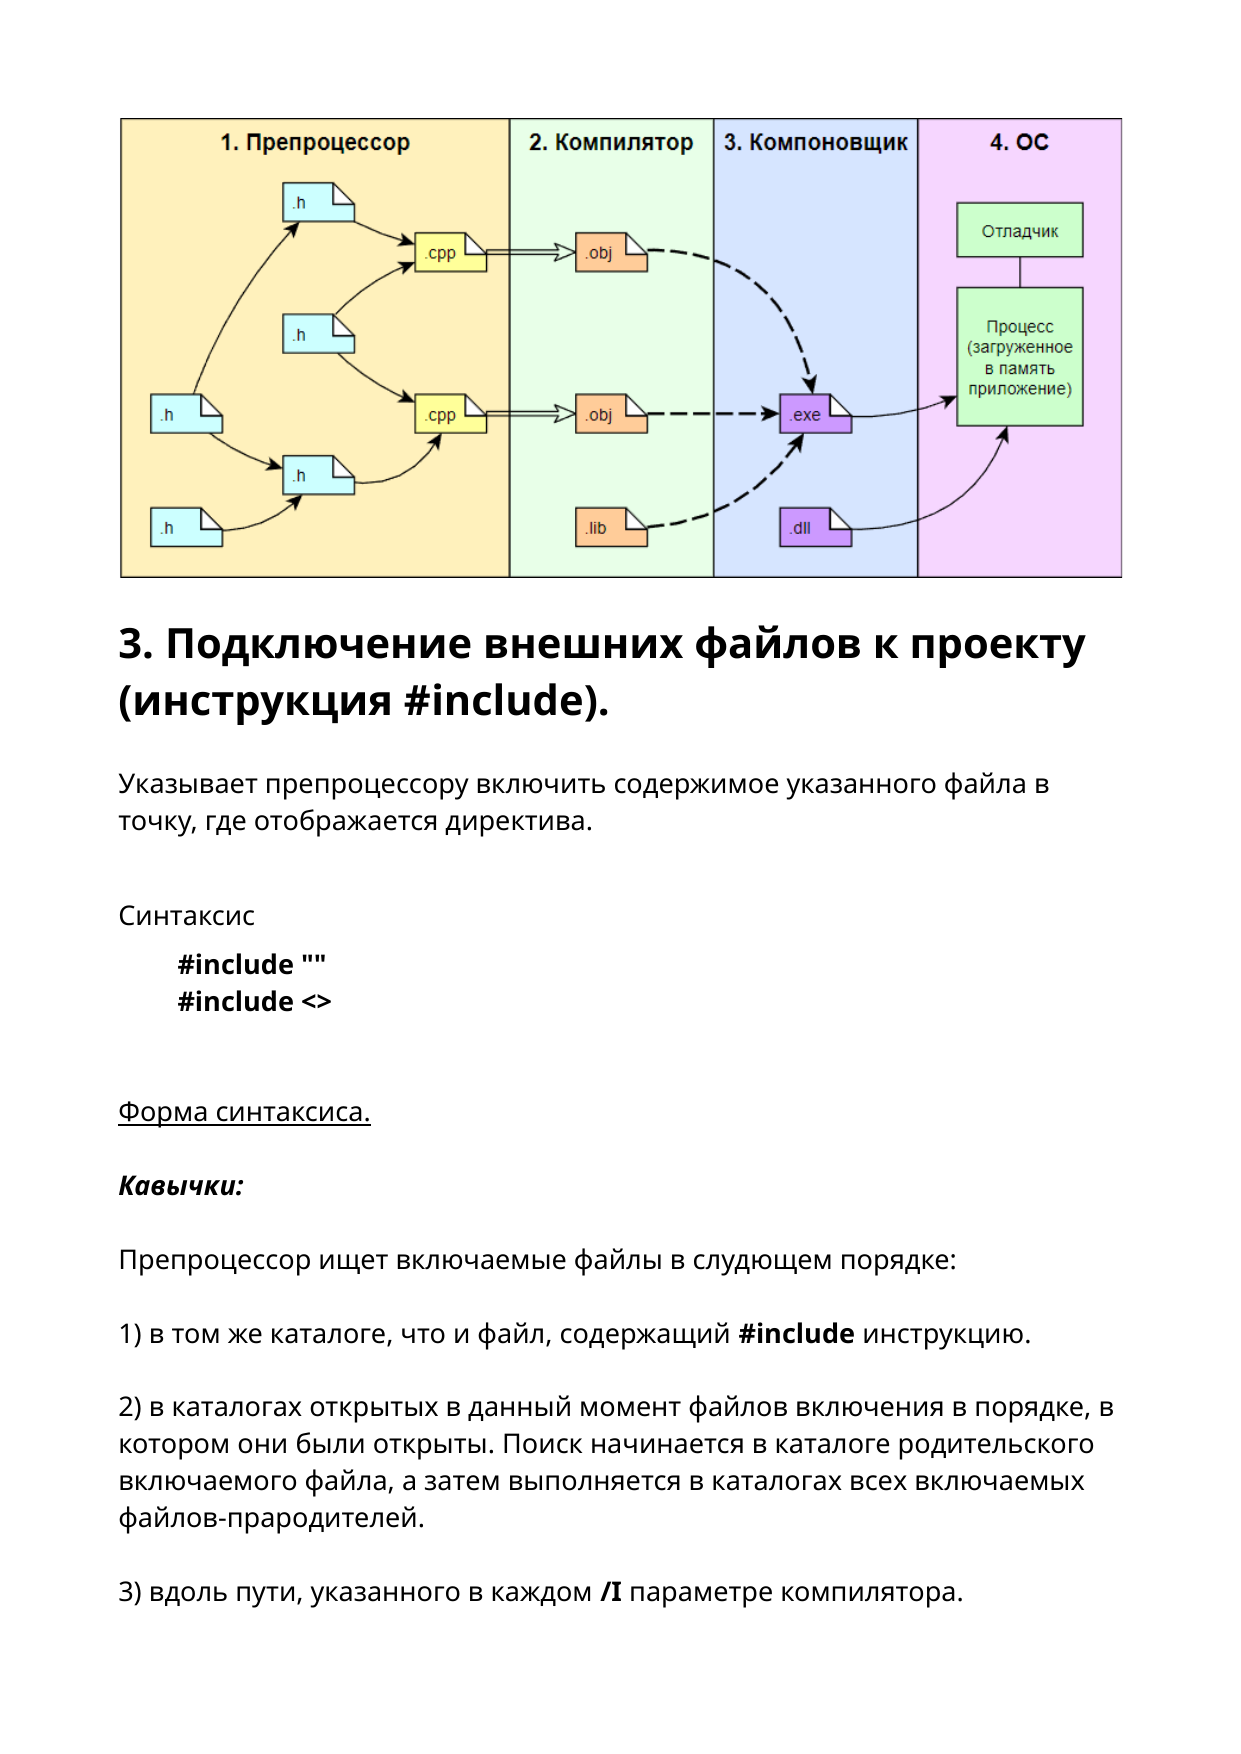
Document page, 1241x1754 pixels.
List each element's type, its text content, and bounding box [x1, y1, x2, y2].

subtitle Синтаксис [118, 896, 1122, 933]
text Кавычки: [118, 1167, 1122, 1203]
text Препроцессор ищет включаемые файлы в слудющем порядке: [118, 1240, 1122, 1277]
text Форма синтаксиса. [118, 1093, 1122, 1130]
text #include "" #include <> [177, 945, 1063, 1019]
text 1) в том же каталоге, что и файл, содержащий #include инструкцию. 2) в каталогах открытых в данный момент файлов включения в порядке, в котором они были открыты. Поиск начинается в каталоге родительского включаемого файла, а затем выполняется в каталогах всех включаемых файлов-прародителей. 3) вдоль пути, указанного в каждом /I параметре компилятора. [118, 1314, 1122, 1609]
text Указывает препроцессору включить содержимое указанного файла в точку, где отображается директива. [118, 764, 1122, 838]
text 3. Подключение внешних файлов к проекту (инструкция #include). [118, 614, 1122, 728]
picture [118, 118, 1123, 578]
